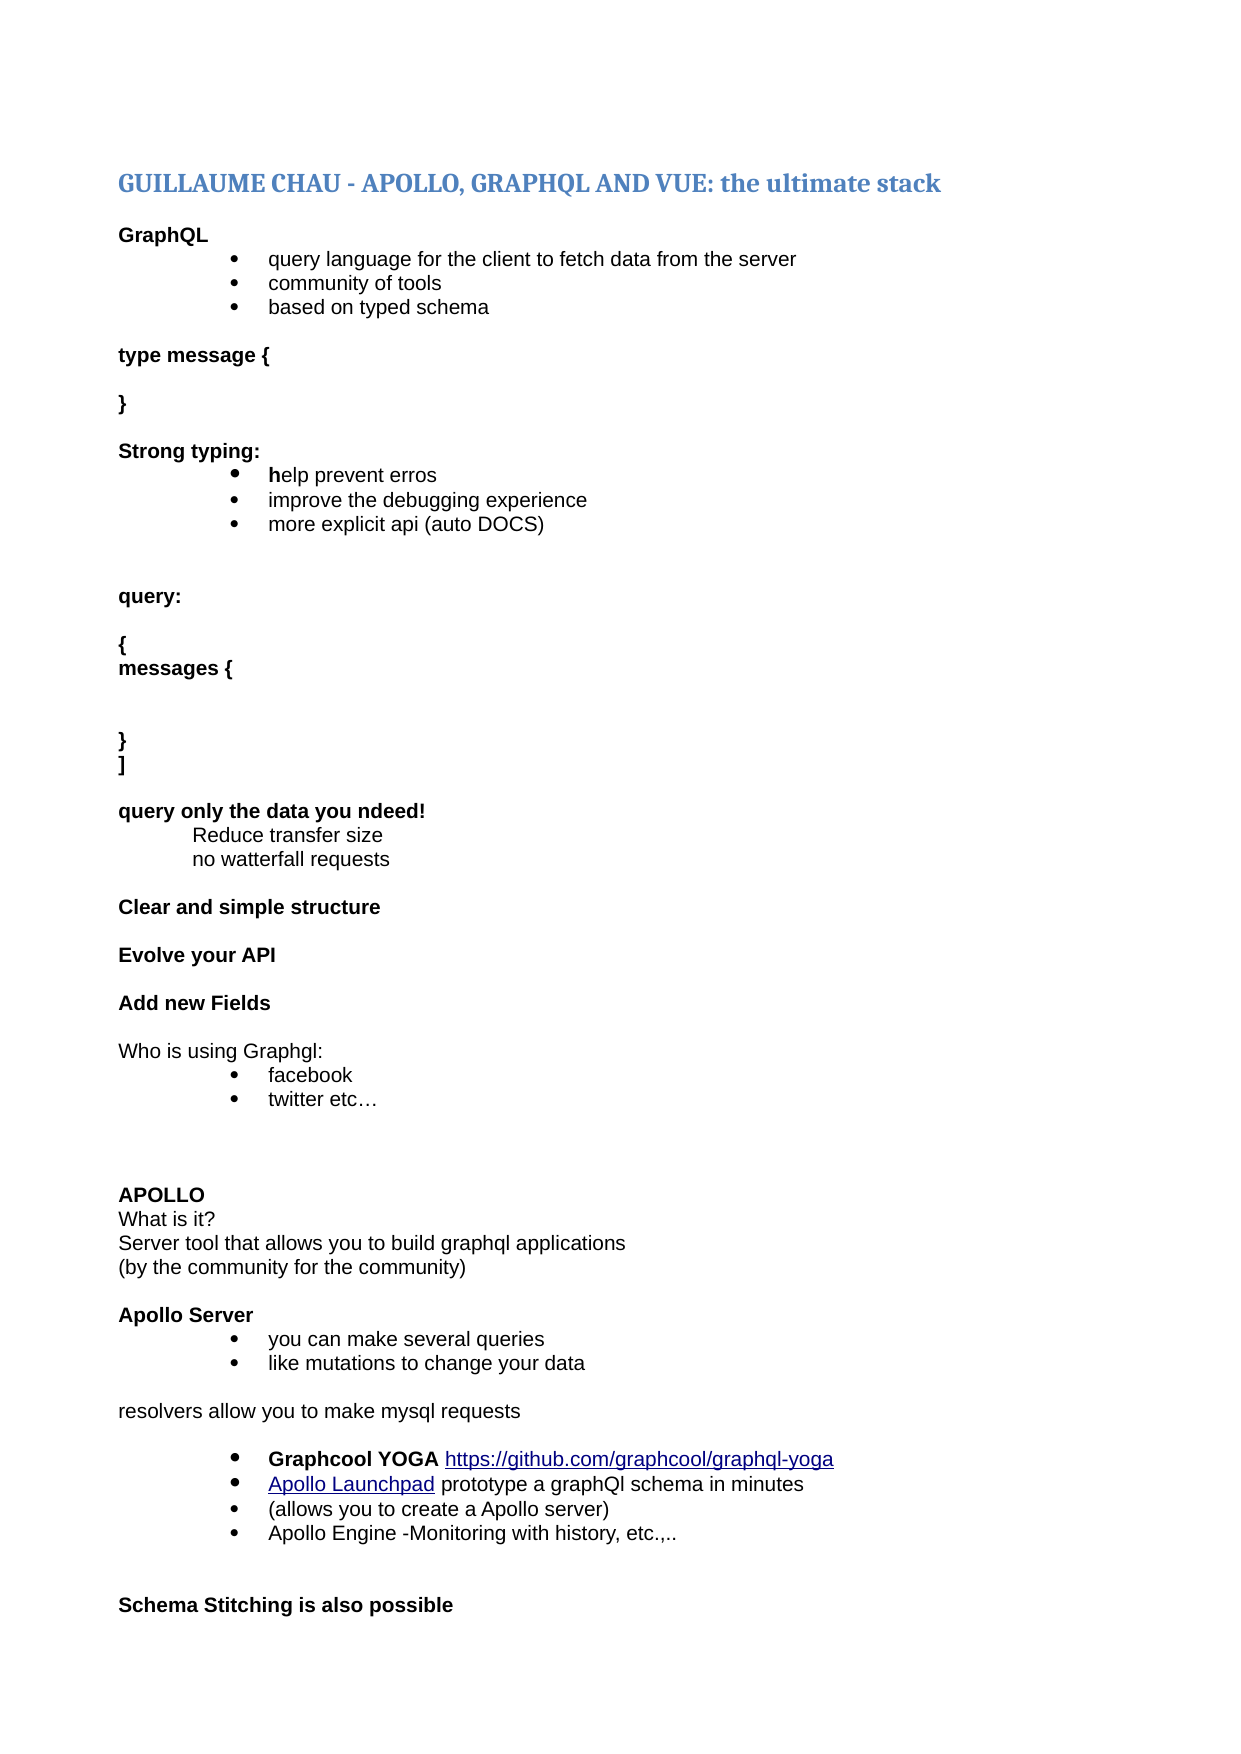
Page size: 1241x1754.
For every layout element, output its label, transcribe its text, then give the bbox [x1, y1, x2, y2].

list based on typed schema [231, 295, 1122, 319]
list improve the debugging experience [231, 488, 1122, 512]
text type message { [118, 343, 1122, 367]
list facebook [231, 1063, 1122, 1087]
text Clear and simple structure [118, 895, 1122, 919]
list twitter etc… [231, 1087, 1122, 1111]
text Reduce transfer size [118, 823, 1122, 847]
text Add new Fields [118, 991, 1122, 1015]
list query language for the client to fetch data from the server [231, 247, 1122, 271]
list (allows you to create a Apollo server) [231, 1497, 1122, 1521]
text Schema Stitching is also possible [118, 1593, 1122, 1617]
text query: { [118, 584, 1122, 656]
text (by the community for the community) [118, 1255, 1122, 1279]
text no watterfall requests [118, 847, 1122, 871]
text Who is using Graphgl: [118, 1039, 1122, 1063]
text resolvers allow you to make mysql requests [118, 1399, 1122, 1423]
list help prevent erros [231, 463, 1122, 488]
subtitle GUILLAUME CHAU - APOLLO, GRAPHQL AND VUE: the ultimate stack [118, 168, 1122, 199]
text } [118, 727, 1122, 751]
list more explicit api (auto DOCS) [231, 512, 1122, 536]
list Apollo Launchpad prototype a graphQl schema in minutes [231, 1472, 1122, 1497]
list Apollo Engine -Monitoring with history, etc.,.. [231, 1521, 1122, 1545]
text Apollo Server [118, 1303, 1122, 1327]
text ] [118, 751, 1122, 775]
list like mutations to change your data [231, 1351, 1122, 1375]
text What is it? Server tool that allows you to build graphql applications [118, 1207, 1122, 1255]
list you can make several queries [231, 1327, 1122, 1351]
text GraphQL [118, 223, 1122, 247]
text Strong typing: [118, 439, 1122, 463]
list community of tools [231, 271, 1122, 295]
text messages { [118, 656, 1122, 679]
text query only the data you ndeed! [118, 799, 1122, 823]
text } [118, 391, 1122, 415]
text Evolve your API [118, 943, 1122, 967]
list Graphcool YOGA https://github.com/graphcool/graphql-yoga [231, 1447, 1122, 1472]
text APOLLO [118, 1183, 1122, 1207]
